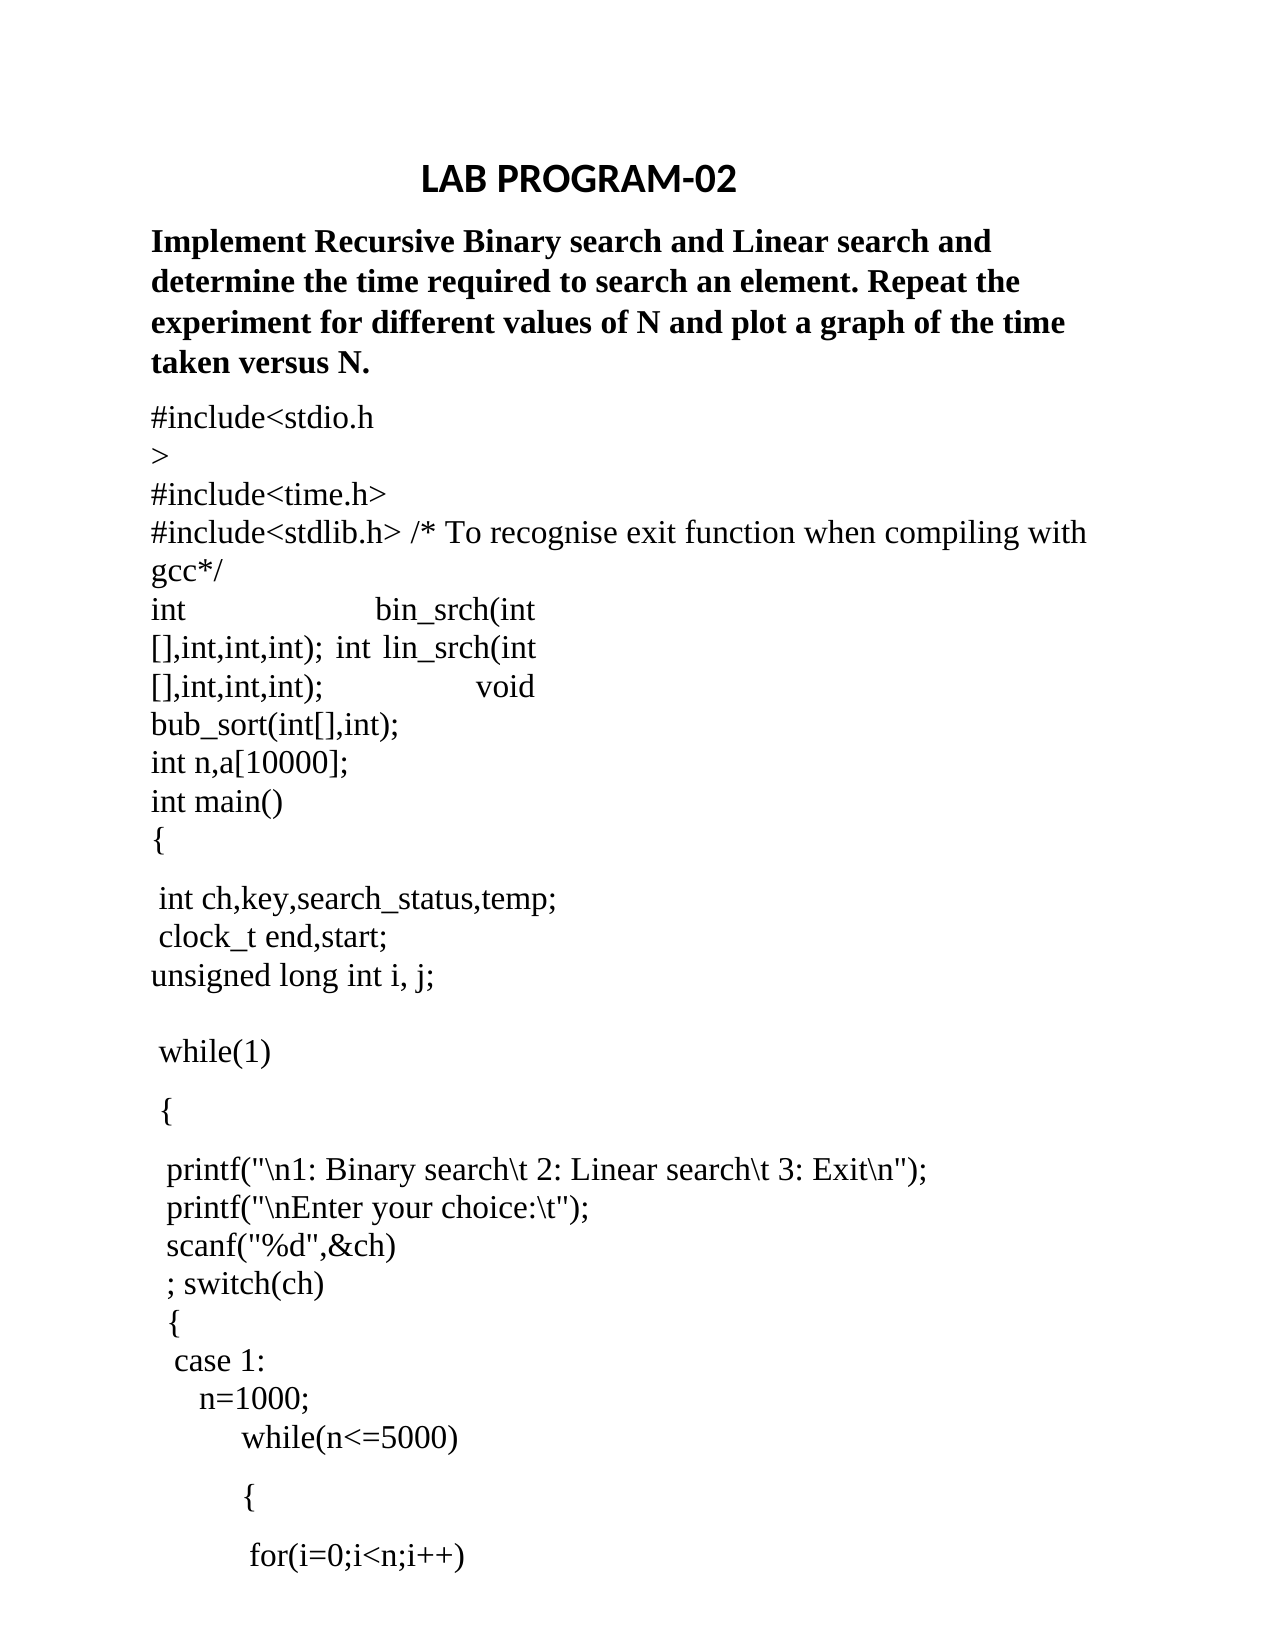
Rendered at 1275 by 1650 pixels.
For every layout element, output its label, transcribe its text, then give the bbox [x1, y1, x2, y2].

text { [158, 1090, 1179, 1128]
text scanf("%d",&ch) [166, 1226, 1179, 1264]
subtitle Implement Recursive Binary search and Linear search and determine the time required to search an element. Repeat the experiment for different values of N and plot a graph of the time taken versus N. [151, 221, 1097, 380]
text #include<stdlib.h> /* To recognise exit function when compiling with gcc*/ [151, 514, 1097, 589]
subtitle LAB PROGRAM-02 [421, 152, 1179, 202]
text while(1) [158, 1031, 1179, 1070]
text unsigned long int i, j; [151, 955, 1179, 993]
text for(i=0;i<n;i++) [249, 1535, 1179, 1573]
text int bin_srch(int [],int,int,int); int lin_srch(int [],int,int,int); void bub_sort(int[],int); [151, 589, 537, 743]
text printf("\n1: Binary search\t 2: Linear search\t 3: Exit\n"); printf("\nEnter your choice:\t"); [166, 1149, 930, 1226]
text int ch,key,search_status,temp; clock_t end,start; [158, 878, 559, 955]
text int n,a[10000]; int main() [151, 743, 351, 819]
text #include<time.h> [151, 474, 1179, 513]
text { [166, 1302, 1179, 1341]
text > [151, 436, 1179, 474]
text { [241, 1476, 1179, 1515]
text #include<stdio.h [151, 398, 1179, 436]
text { [151, 819, 1179, 858]
text case 1: n=1000; [174, 1342, 312, 1417]
text while(n<=5000) [241, 1418, 1179, 1456]
text ; switch(ch) [166, 1264, 1179, 1302]
